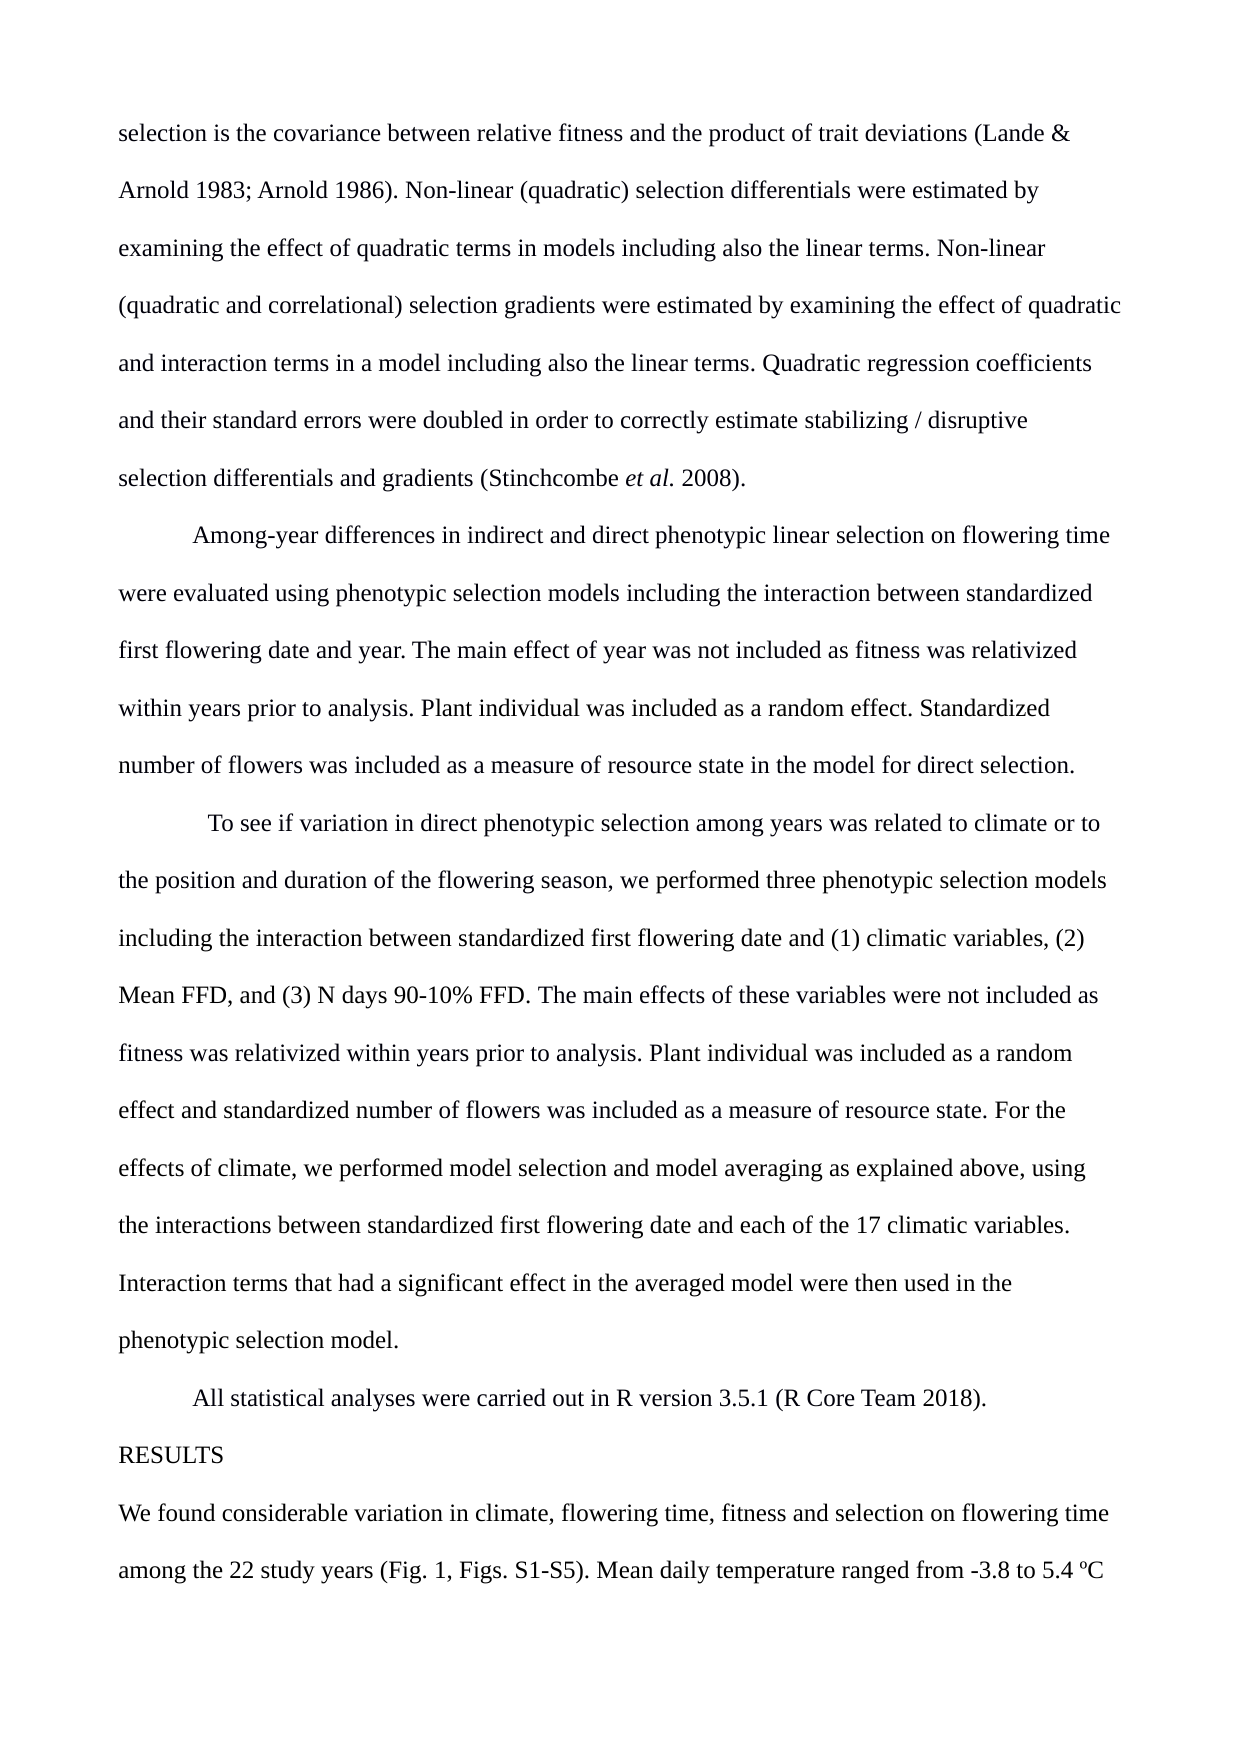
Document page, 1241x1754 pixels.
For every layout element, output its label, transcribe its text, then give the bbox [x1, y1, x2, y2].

text Among-year differences in indirect and direct phenotypic linear selection on flowering time were evaluated using phenotypic selection models including the interaction between standardized first flowering date and year. The main effect of year was not included as fitness was relativized within years prior to analysis. Plant individual was included as a random effect. Standardized number of flowers was included as a measure of resource state in the model for direct selection. [118, 521, 1122, 779]
text To see if variation in direct phenotypic selection among years was related to climate or to the position and duration of the flowering season, we performed three phenotypic selection models including the interaction between standardized first flowering date and (1) climatic variables, (2) Mean FFD, and (3) N days 90-10% FFD. The main effects of these variables were not included as fitness was relativized within years prior to analysis. Plant individual was included as a random effect and standardized number of flowers was included as a measure of resource state. For the effects of climate, we performed model selection and model averaging as explained above, using the interactions between standardized first flowering date and each of the 17 climatic variables. Interaction terms that had a significant effect in the averaged model were then used in the phenotypic selection model. [118, 808, 1122, 1354]
text We found considerable variation in climate, flowering time, fitness and selection on flowering time among the 22 study years (Fig. 1, Figs. S1-S5). Mean daily temperature ranged from -3.8 to 5.4 ºC [118, 1498, 1122, 1584]
text RESULTS [118, 1441, 1122, 1469]
text selection is the covariance between relative fitness and the product of trait deviations (Lande & Arnold 1983; Arnold 1986). Non-linear (quadratic) selection differentials were estimated by examining the effect of quadratic terms in models including also the linear terms. Non-linear (quadratic and correlational) selection gradients were estimated by examining the effect of quadratic and interaction terms in a model including also the linear terms. Quadratic regression coefficients and their standard errors were doubled in order to correctly estimate stabilizing / disruptive selection differentials and gradients (Stinchcombe et al. 2008). [118, 118, 1122, 492]
text All statistical analyses were carried out in R version 3.5.1 (R Core Team 2018). [118, 1383, 1122, 1412]
